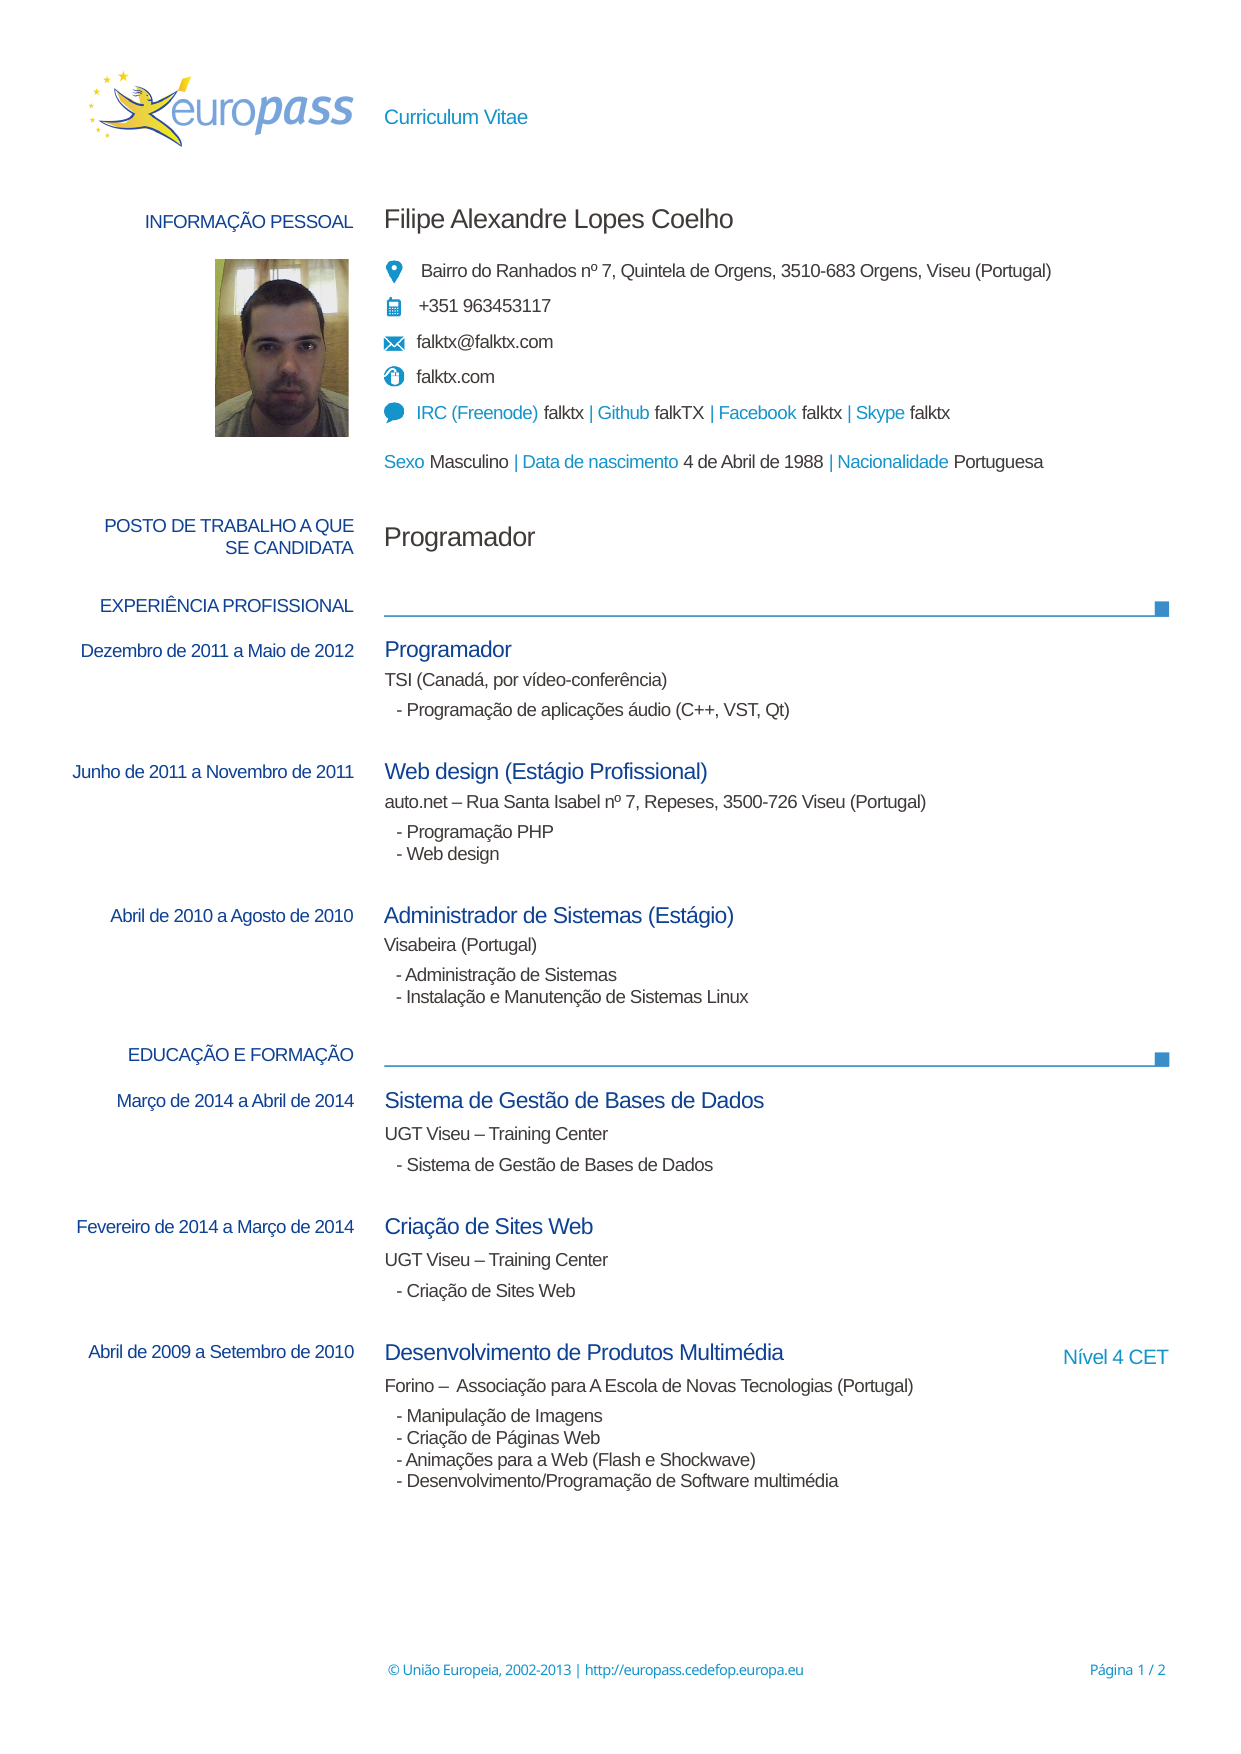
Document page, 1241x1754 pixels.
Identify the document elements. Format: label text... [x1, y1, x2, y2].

table_header Desenvolvimento de Produtos Multimédia [384, 1339, 1034, 1369]
table_cell - Criação de Sites Web [384, 1279, 1169, 1301]
table_cell UGT Viseu – Training Center [384, 1243, 1169, 1279]
table_header INFORMAÇÃO PESSOAL [89, 201, 384, 236]
table_cell - Programação PHP - Web design [384, 821, 1169, 864]
table_header Programador [384, 515, 1169, 558]
table_header [384, 1044, 1169, 1052]
table_cell IRC (Freenode) falktx | Github falkTX | Facebook falktx | Skype falktx [384, 401, 1169, 437]
table_header Administrador de Sistemas (Estágio) [384, 902, 1169, 928]
picture [384, 1052, 1170, 1067]
table_header Junho de 2011 a Novembro de 2011 [55, 758, 384, 864]
table_header EXPERIÊNCIA PROFISSIONAL [89, 595, 384, 617]
table_cell Sexo Masculino | Data de nascimento 4 de Abril de 1988 | Nacionalidade Portuguesa [384, 437, 1169, 478]
table_header EDUCAÇÃO E FORMAÇÃO [89, 1044, 384, 1067]
table_cell Visabeira (Portugal) [384, 928, 1169, 964]
table_header Sistema de Gestão de Bases de Dados [384, 1087, 1034, 1117]
table_cell falktx.com [384, 366, 1169, 401]
table_cell [89, 236, 1169, 260]
table_header Março de 2014 a Abril de 2014 [63, 1087, 384, 1175]
table_header Dezembro de 2011 a Maio de 2012 [67, 636, 384, 721]
table_header Abril de 2010 a Agosto de 2010 [89, 902, 384, 1007]
table_cell Forino – Associação para A Escola de Novas Tecnologias (Portugal) [384, 1369, 1169, 1405]
table_header Criação de Sites Web [384, 1213, 1034, 1243]
table_cell - Programação de aplicações áudio (C++, VST, Qt) [384, 699, 1169, 721]
table_header [384, 595, 1169, 601]
table_header Programador [384, 636, 1169, 663]
table_cell UGT Viseu – Training Center [384, 1117, 1169, 1153]
picture [383, 366, 405, 387]
table_header [1034, 1087, 1169, 1117]
table_header Web design (Estágio Profissional) [384, 758, 1169, 784]
table_cell Bairro do Ranhados nº 7, Quintela de Orgens, 3510-683 Orgens, Viseu (Portugal) [405, 260, 1169, 283]
picture [88, 70, 354, 147]
table_header Fevereiro de 2014 a Março de 2014 [63, 1213, 384, 1301]
table_header Nível 4 CET [1034, 1339, 1169, 1369]
picture [383, 601, 1170, 617]
table_header Filipe Alexandre Lopes Coelho [384, 201, 1169, 236]
picture [383, 295, 405, 317]
table_cell falktx@falktx.com [384, 331, 1169, 366]
table_cell auto.net – Rua Santa Isabel nº 7, Repeses, 3500-726 Viseu (Portugal) [384, 785, 1169, 821]
table_cell +351 963453117 [384, 295, 1169, 331]
table_cell [89, 260, 384, 478]
table_cell - Administração de Sistemas - Instalação e Manutenção de Sistemas Linux [384, 964, 1169, 1007]
table_cell [384, 284, 1169, 295]
picture [383, 401, 405, 424]
table_header POSTO DE TRABALHO A QUE SE CANDIDATA [89, 515, 384, 558]
picture [215, 259, 349, 437]
table_cell TSI (Canadá, por vídeo-conferência) [384, 663, 1169, 699]
table_cell - Manipulação de Imagens - Criação de Páginas Web - Animações para a Web (Flash e Shockwave) - Desenvolvimento/Programação de Software multimédia [384, 1405, 1169, 1491]
table_header [1034, 1213, 1169, 1243]
picture [383, 330, 405, 355]
picture [383, 259, 405, 284]
table_header Abril de 2009 a Setembro de 2010 [63, 1339, 384, 1491]
table_cell - Sistema de Gestão de Bases de Dados [384, 1154, 1169, 1175]
